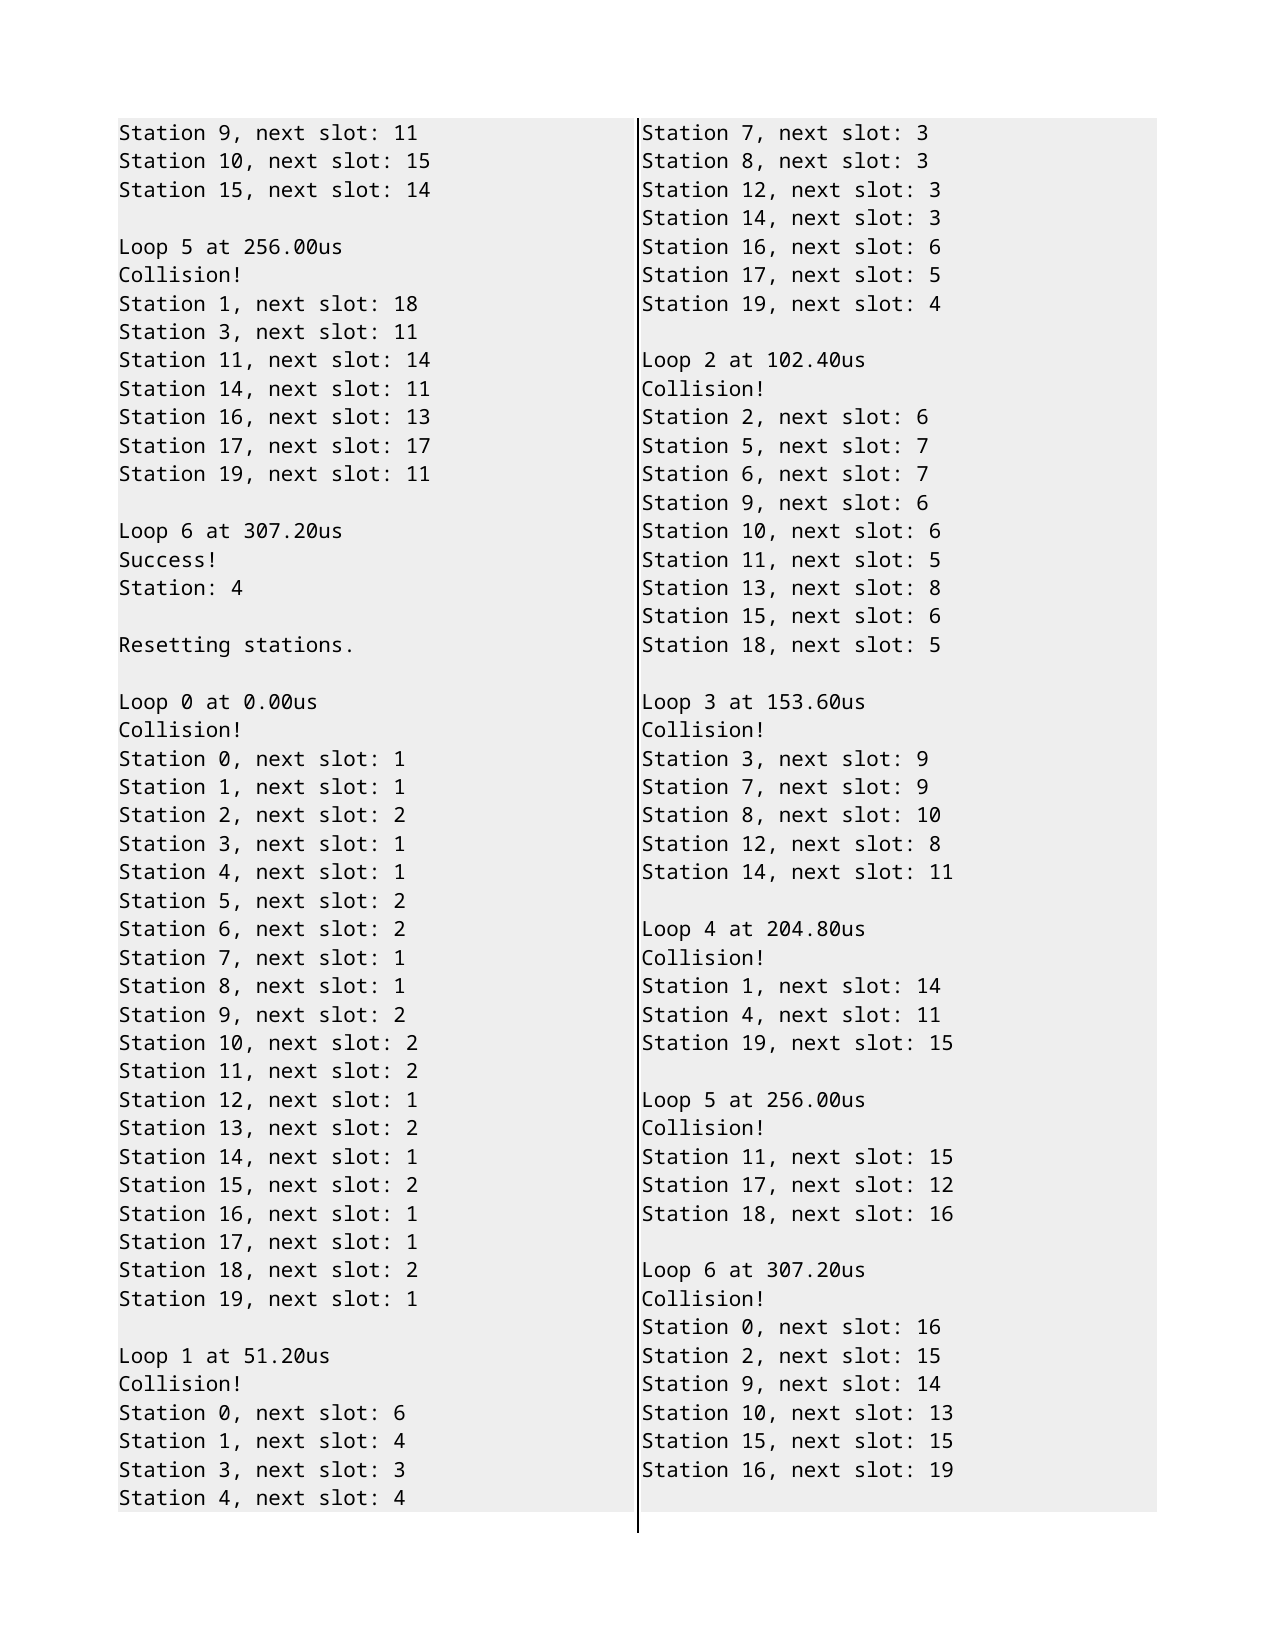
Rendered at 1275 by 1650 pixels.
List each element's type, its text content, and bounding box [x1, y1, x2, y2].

text Resetting stations. [118, 630, 634, 658]
text Station 16, next slot: 6 [641, 232, 1157, 260]
text Collision! [641, 374, 1157, 402]
text Collision! [641, 943, 1157, 971]
text Station 6, next slot: 7 [641, 459, 1157, 488]
text Station 11, next slot: 14 [118, 346, 634, 374]
text Station 1, next slot: 18 [118, 289, 634, 317]
text Station 19, next slot: 11 [118, 459, 634, 488]
text Station 9, next slot: 6 [641, 488, 1157, 516]
text Station 18, next slot: 5 [641, 630, 1157, 658]
text Station 11, next slot: 5 [641, 545, 1157, 573]
text Success! [118, 545, 634, 573]
text Station 10, next slot: 13 [641, 1398, 1157, 1426]
text Station 11, next slot: 15 [641, 1142, 1157, 1170]
text Station 2, next slot: 6 [641, 402, 1157, 431]
text Station 0, next slot: 1 [118, 744, 634, 772]
text Collision! [118, 1369, 634, 1398]
text Loop 2 at 102.40us [641, 346, 1157, 374]
text Station 4, next slot: 11 [641, 1000, 1157, 1028]
text Station 11, next slot: 2 [118, 1057, 634, 1085]
text Station 8, next slot: 10 [641, 801, 1157, 829]
text Station 14, next slot: 11 [641, 857, 1157, 886]
text Station 3, next slot: 3 [118, 1455, 634, 1483]
text Station 8, next slot: 3 [641, 147, 1157, 175]
text Station 6, next slot: 2 [118, 914, 634, 943]
text Station 14, next slot: 3 [641, 203, 1157, 232]
text Station 10, next slot: 6 [641, 516, 1157, 545]
text Station 3, next slot: 11 [118, 317, 634, 346]
text Station 4, next slot: 1 [118, 857, 634, 886]
text Station 16, next slot: 19 [641, 1455, 1157, 1483]
text Station 12, next slot: 1 [118, 1085, 634, 1113]
text Station 17, next slot: 1 [118, 1227, 634, 1256]
text Station 9, next slot: 11 [118, 118, 634, 147]
text Station 17, next slot: 12 [641, 1170, 1157, 1199]
text Station 15, next slot: 14 [118, 175, 634, 203]
text Station 9, next slot: 14 [641, 1369, 1157, 1398]
text Collision! [118, 715, 634, 744]
text Station 13, next slot: 2 [118, 1113, 634, 1142]
text Loop 4 at 204.80us [641, 914, 1157, 943]
text Station 7, next slot: 9 [641, 772, 1157, 801]
text Station 2, next slot: 2 [118, 801, 634, 829]
text Station 16, next slot: 13 [118, 402, 634, 431]
text Station 3, next slot: 1 [118, 829, 634, 857]
text Loop 5 at 256.00us [118, 232, 634, 260]
text Station 19, next slot: 1 [118, 1284, 634, 1312]
text Station 7, next slot: 1 [118, 943, 634, 971]
text Station 5, next slot: 2 [118, 886, 634, 914]
text Station: 4 [118, 573, 634, 602]
text Station 14, next slot: 11 [118, 374, 634, 402]
text Loop 6 at 307.20us [118, 516, 634, 545]
text Station 3, next slot: 9 [641, 744, 1157, 772]
text Station 19, next slot: 15 [641, 1028, 1157, 1057]
text Loop 3 at 153.60us [641, 687, 1157, 715]
text Loop 5 at 256.00us [641, 1085, 1157, 1113]
text Station 10, next slot: 15 [118, 147, 634, 175]
text Collision! [641, 1113, 1157, 1142]
text Station 18, next slot: 16 [641, 1199, 1157, 1227]
text Station 15, next slot: 15 [641, 1426, 1157, 1455]
text Station 17, next slot: 5 [641, 260, 1157, 289]
text Station 12, next slot: 3 [641, 175, 1157, 203]
text Station 9, next slot: 2 [118, 1000, 634, 1028]
text Station 15, next slot: 6 [641, 602, 1157, 630]
text Station 14, next slot: 1 [118, 1142, 634, 1170]
text Station 12, next slot: 8 [641, 829, 1157, 857]
text Station 1, next slot: 14 [641, 971, 1157, 1000]
text Station 0, next slot: 16 [641, 1312, 1157, 1341]
text Collision! [641, 715, 1157, 744]
text Station 0, next slot: 6 [118, 1398, 634, 1426]
text Collision! [641, 1284, 1157, 1312]
text Station 15, next slot: 2 [118, 1170, 634, 1199]
text Station 1, next slot: 1 [118, 772, 634, 801]
text Station 2, next slot: 15 [641, 1341, 1157, 1369]
text Station 1, next slot: 4 [118, 1426, 634, 1455]
text Station 18, next slot: 2 [118, 1256, 634, 1284]
text Loop 0 at 0.00us [118, 687, 634, 715]
text Station 8, next slot: 1 [118, 971, 634, 1000]
text Station 4, next slot: 4 [118, 1483, 634, 1512]
text Loop 1 at 51.20us [118, 1341, 634, 1369]
text Station 10, next slot: 2 [118, 1028, 634, 1057]
text Station 19, next slot: 4 [641, 289, 1157, 317]
text Station 16, next slot: 1 [118, 1199, 634, 1227]
text Loop 6 at 307.20us [641, 1256, 1157, 1284]
text Station 13, next slot: 8 [641, 573, 1157, 602]
text Station 17, next slot: 17 [118, 431, 634, 459]
text Station 5, next slot: 7 [641, 431, 1157, 459]
text Collision! [118, 260, 634, 289]
text Station 7, next slot: 3 [641, 118, 1157, 147]
